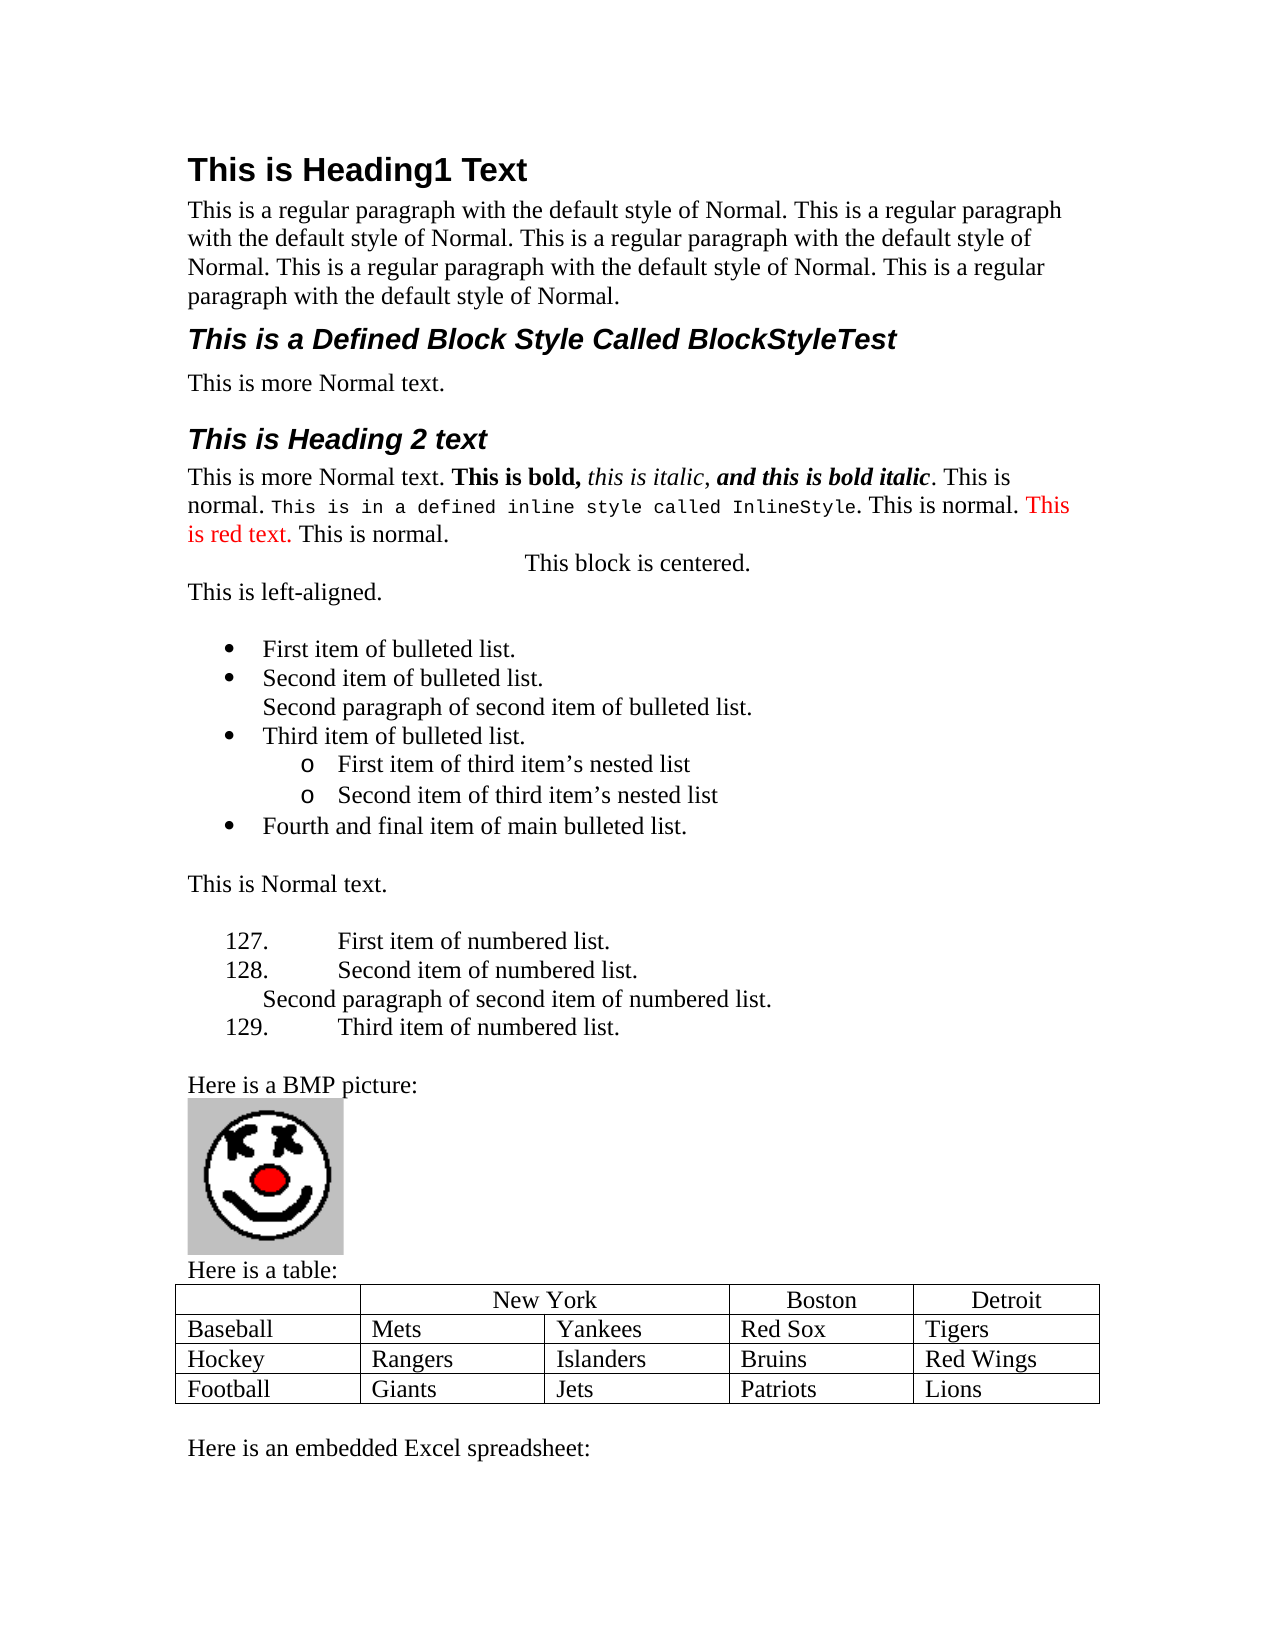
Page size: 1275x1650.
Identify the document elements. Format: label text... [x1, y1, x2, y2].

table_header Boston [730, 1285, 913, 1313]
text This is more Normal text. This is bold, this is italic, and this is bold italic. This is normal. This is in a defined inline style called InlineStyle. This is normal. This is red text. This is normal. [187, 462, 1087, 548]
text This block is centered. [187, 548, 1087, 577]
text This is a Defined Block Style Called BlockStyleTest [187, 322, 1087, 356]
text This is more Normal text. [187, 368, 1087, 397]
list Third item of bulleted list. [225, 721, 1087, 749]
list First item of bulleted list. [225, 634, 1087, 663]
table_cell Mets [361, 1315, 544, 1343]
table_header New York [361, 1285, 729, 1313]
table_cell Patriots [730, 1374, 913, 1403]
list Second item of numbered list. [225, 955, 1087, 984]
subtitle This is Heading 2 text [187, 422, 1087, 456]
text This is left-aligned. [187, 577, 1087, 606]
text Second paragraph of second item of bulleted list. [262, 692, 1087, 721]
table_cell Giants [361, 1374, 544, 1403]
table_cell Jets [545, 1374, 729, 1403]
list Second item of bulleted list. [225, 663, 1087, 692]
subtitle This is Heading1 Text [187, 150, 1087, 188]
table_header [176, 1285, 360, 1313]
list First item of numbered list. [225, 926, 1087, 955]
table_header Detroit [914, 1285, 1099, 1313]
table_cell Tigers [914, 1315, 1099, 1343]
table_cell Rangers [361, 1344, 544, 1373]
table_cell Red Sox [730, 1315, 913, 1343]
table_cell Red Wings [914, 1344, 1099, 1373]
table_cell Baseball [176, 1315, 360, 1343]
text This is a regular paragraph with the default style of Normal. This is a regular paragraph with the default style of Normal. This is a regular paragraph with the default style of Normal. This is a regular paragraph with the default style of Normal. This is a regular paragraph with the default style of Normal. [187, 195, 1087, 310]
text Here is an embedded Excel spreadsheet: [187, 1433, 1087, 1461]
list Fourth and final item of main bulleted list. [225, 811, 1087, 840]
text Here is a BMP picture: [187, 1070, 1087, 1099]
table_cell Islanders [545, 1344, 729, 1373]
picture [187, 1098, 344, 1255]
list Third item of numbered list. [225, 1012, 1087, 1041]
list First item of third item’s nested list [300, 749, 1087, 780]
table_cell Lions [914, 1374, 1099, 1403]
text Second paragraph of second item of numbered list. [262, 984, 1087, 1012]
table_cell Football [176, 1374, 360, 1403]
text Here is a table: [187, 1255, 1087, 1284]
table_cell Hockey [176, 1344, 360, 1373]
table_cell Bruins [730, 1344, 913, 1373]
table_cell Yankees [545, 1315, 729, 1343]
text This is Normal text. [187, 869, 1087, 897]
list Second item of third item’s nested list [300, 780, 1087, 811]
